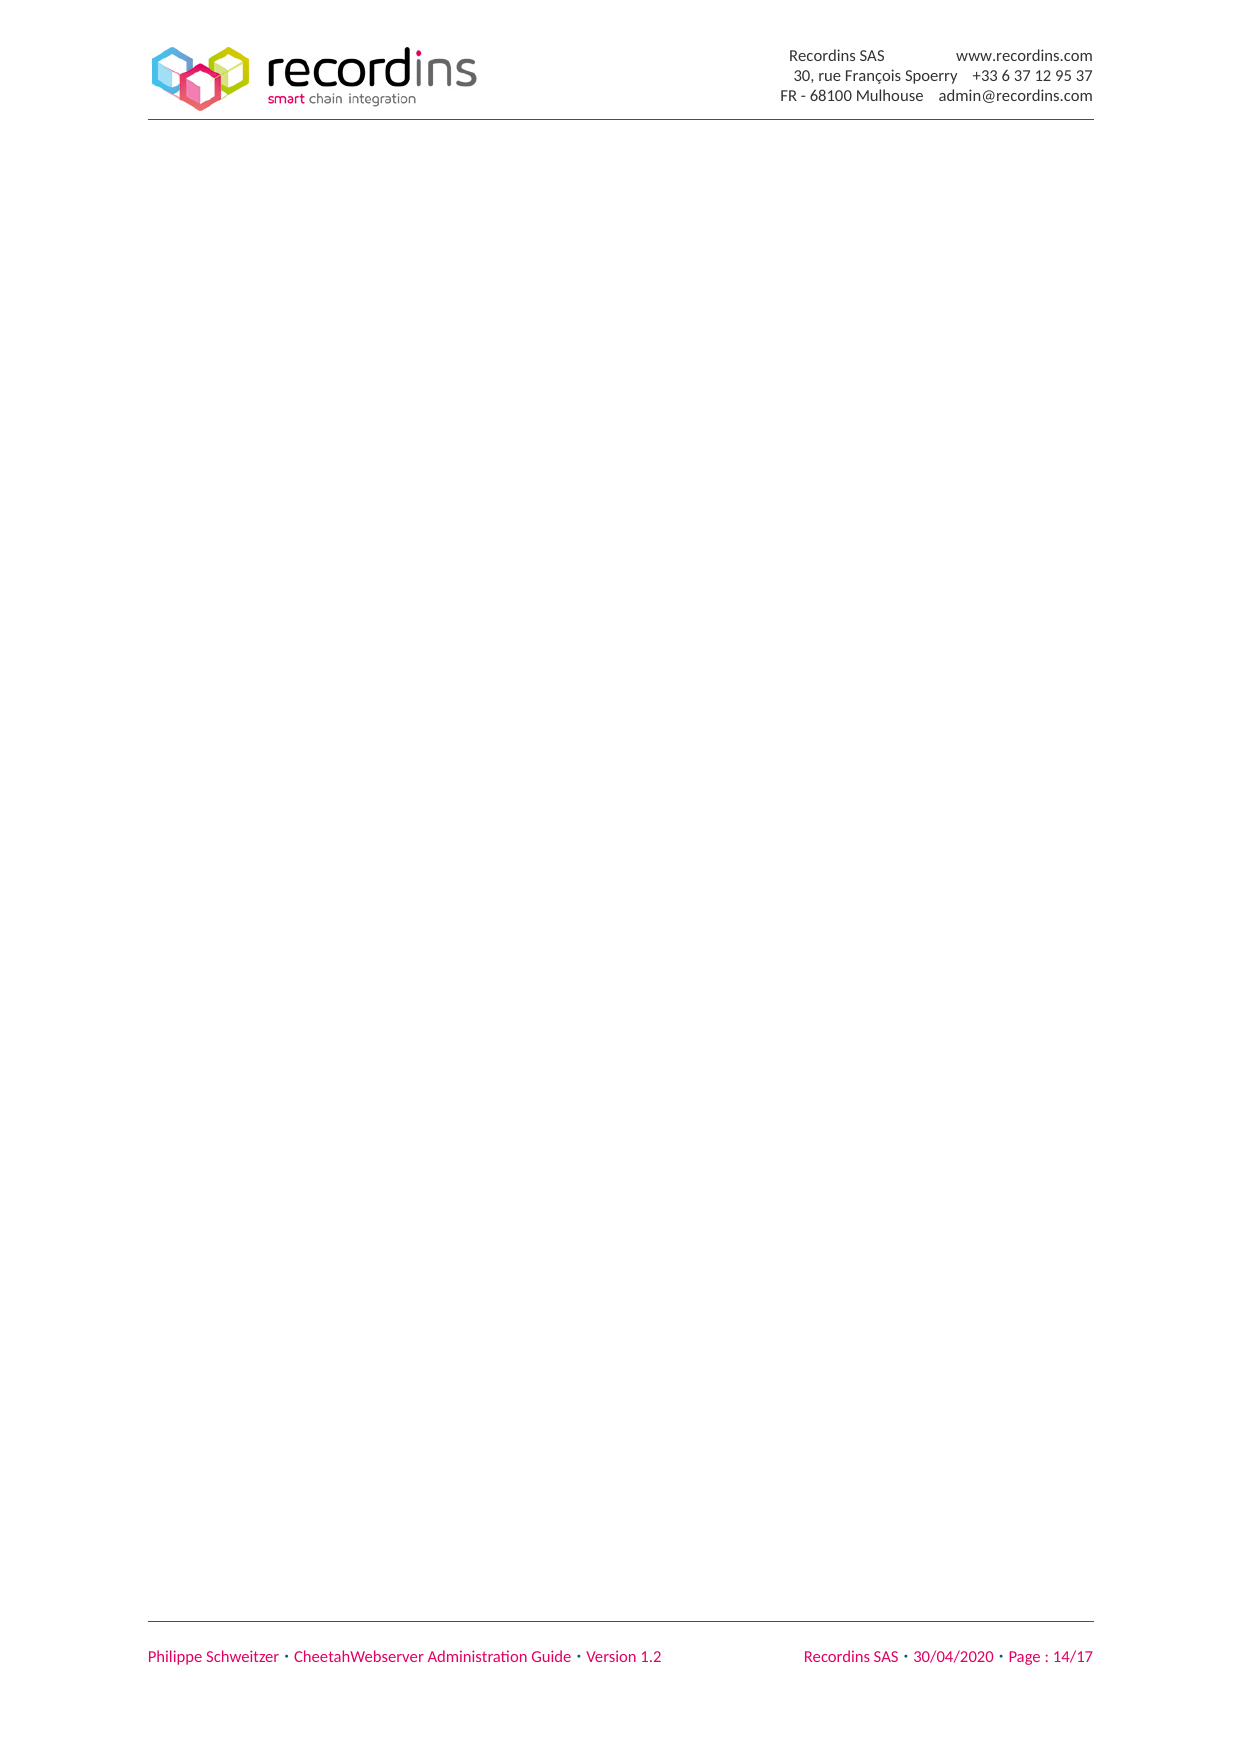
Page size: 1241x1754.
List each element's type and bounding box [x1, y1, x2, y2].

picture [147, 45, 481, 115]
